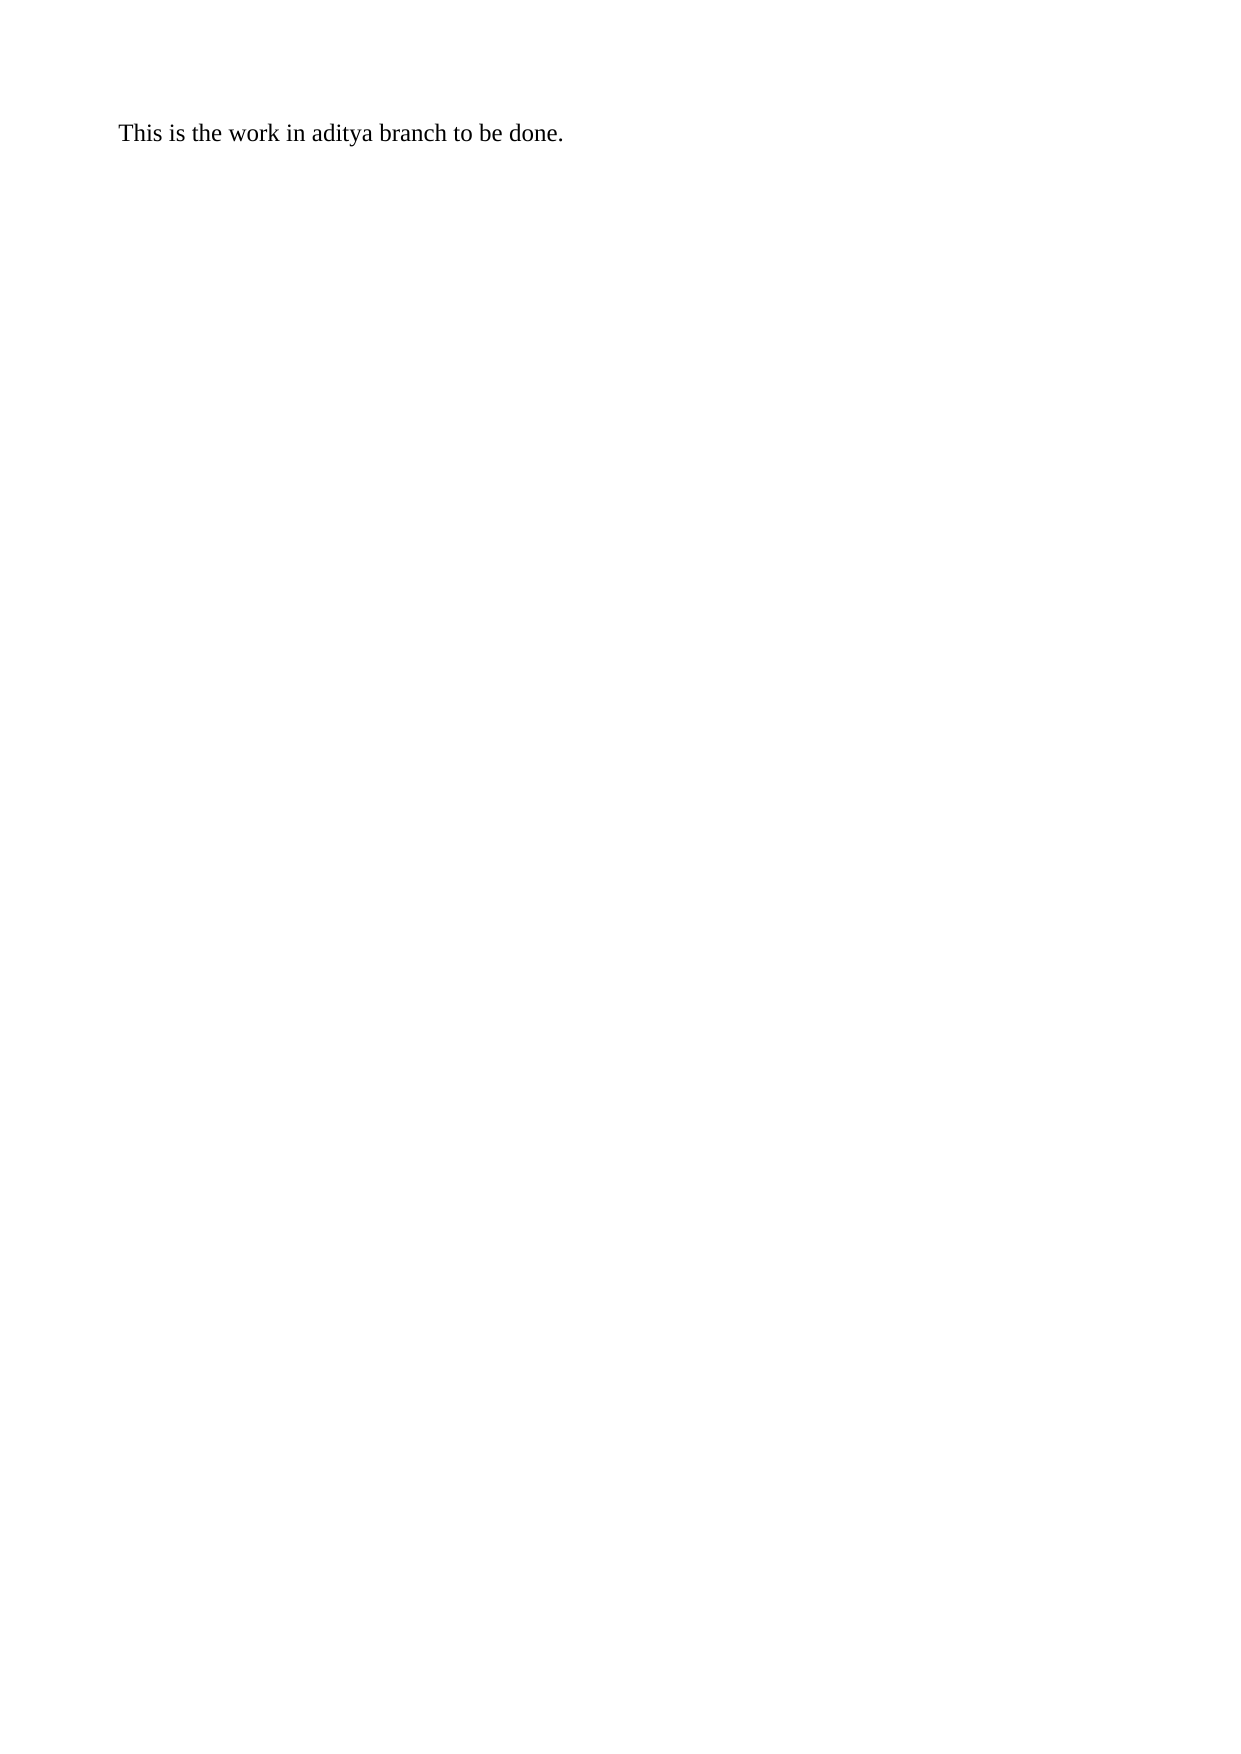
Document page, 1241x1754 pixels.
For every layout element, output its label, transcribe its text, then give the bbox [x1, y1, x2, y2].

text This is the work in aditya branch to be done. [118, 118, 1122, 147]
